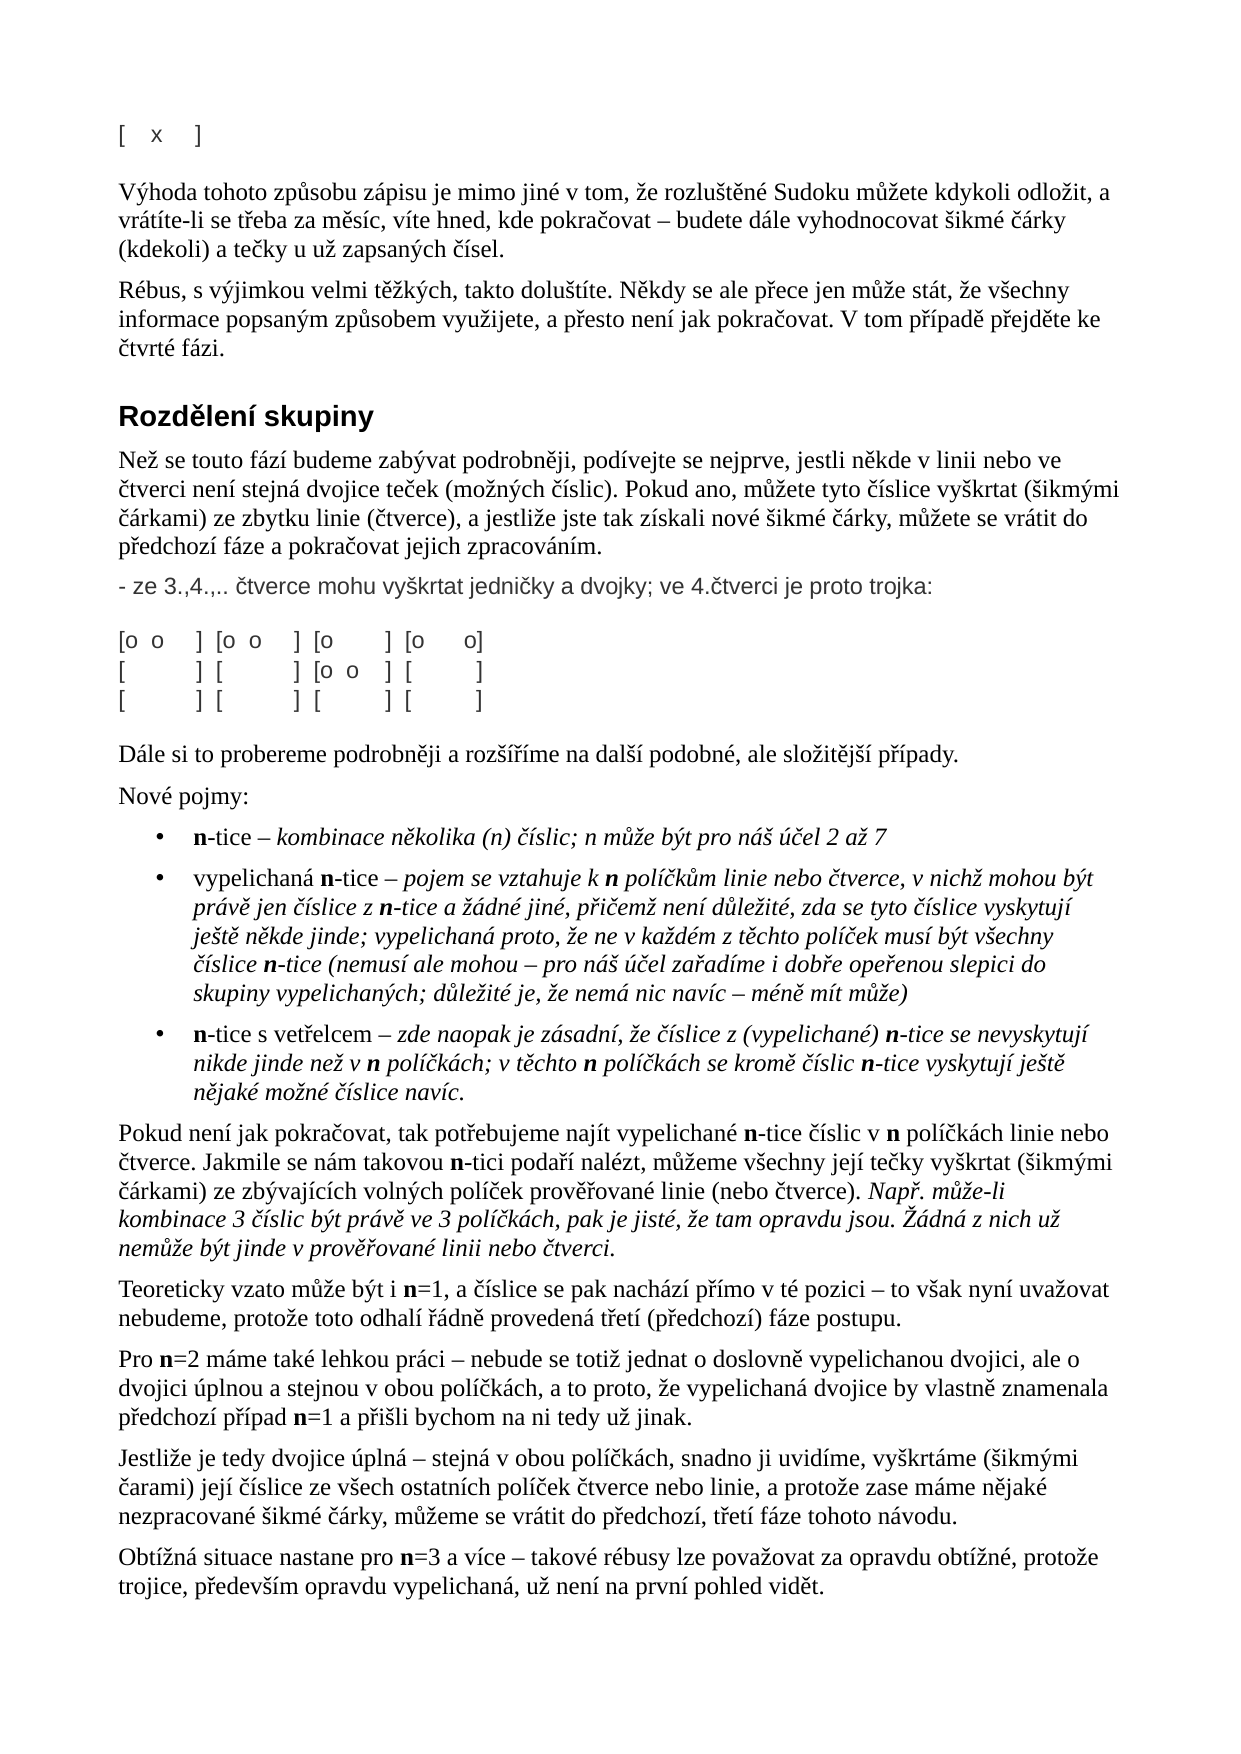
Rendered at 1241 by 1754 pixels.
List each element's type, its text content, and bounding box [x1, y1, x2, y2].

text Rébus, s výjimkou velmi těžkých, takto doluštíte. Někdy se ale přece jen může stát, že všechny informace popsaným způsobem využijete, a přesto není jak pokračovat. V tom případě přejděte ke čtvrté fázi. [118, 275, 1122, 362]
text Dále si to probereme podrobněji a rozšíříme na další podobné, ale složitější případy. [118, 739, 1122, 768]
text Jestliže je tedy dvojice úplná – stejná v obou políčkách, snadno ji uvidíme, vyškrtáme (šikmými čarami) její číslice ze všech ostatních políček čtverce nebo linie, a protože zase máme nějaké nezpracované šikmé čárky, můžeme se vrátit do předchozí, třetí fáze tohoto návodu. [118, 1443, 1122, 1529]
text [ ] [ ] [ ] [ ] [118, 683, 1122, 713]
text [ x ] [118, 118, 1122, 148]
list n-tice – kombinace několika (n) číslic; n může být pro náš účel 2 až 7 [156, 822, 1122, 851]
text Výhoda tohoto způsobu zápisu je mimo jiné v tom, že rozluštěné Sudoku můžete kdykoli odložit, a vrátíte-li se třeba za měsíc, víte hned, kde pokračovat – budete dále vyhodnocovat šikmé čárky (kdekoli) a tečky u už zapsaných čísel. [118, 177, 1122, 263]
text Pro n=2 máme také lehkou práci – nebude se totiž jednat o doslovně vypelichanou dvojici, ale o dvojici úplnou a stejnou v obou políčkách, a to proto, že vypelichaná dvojice by vlastně znamenala předchozí případ n=1 a přišli bychom na ni tedy už jinak. [118, 1344, 1122, 1431]
text Nové pojmy: [118, 781, 1122, 809]
text - ze 3.,4.,.. čtverce mohu vyškrtat jedničky a dvojky; ve 4.čtverci je proto trojka: [118, 573, 1122, 599]
subtitle Rozdělení skupiny [118, 399, 1122, 433]
text [o o ] [o o ] [o ] [o o] [118, 626, 1122, 653]
list n-tice s vetřelcem – zde naopak je zásadní, že číslice z (vypelichané) n-tice se nevyskytují nikde jinde než v n políčkách; v těchto n políčkách se kromě číslic n-tice vyskytují ještě nějaké možné číslice navíc. [156, 1019, 1122, 1106]
text Obtížná situace nastane pro n=3 a více – takové rébusy lze považovat za opravdu obtížné, protože trojice, především opravdu vypelichaná, už není na první pohled vidět. [118, 1542, 1122, 1599]
text Než se touto fází budeme zabývat podrobněji, podívejte se nejprve, jestli někde v linii nebo ve čtverci není stejná dvojice teček (možných číslic). Pokud ano, můžete tyto číslice vyškrtat (šikmými čárkami) ze zbytku linie (čtverce), a jestliže jste tak získali nové šikmé čárky, můžete se vrátit do předchozí fáze a pokračovat jejich zpracováním. [118, 445, 1122, 560]
list vypelichaná n-tice – pojem se vztahuje k n políčkům linie nebo čtverce, v nichž mohou být právě jen číslice z n-tice a žádné jiné, přičemž není důležité, zda se tyto číslice vyskytují ještě někde jinde; vypelichaná proto, že ne v každém z těchto políček musí být všechny číslice n-tice (nemusí ale mohou – pro náš účel zařadíme i dobře opeřenou slepici do skupiny vypelichaných; důležité je, že nemá nic navíc – méně mít může) [156, 863, 1122, 1007]
text Pokud není jak pokračovat, tak potřebujeme najít vypelichané n-tice číslic v n políčkách linie nebo čtverce. Jakmile se nám takovou n-tici podaří nalézt, můžeme všechny její tečky vyškrtat (šikmými čárkami) ze zbývajících volných políček prověřované linie (nebo čtverce). Např. může-li kombinace 3 číslic být právě ve 3 políčkách, pak je jisté, že tam opravdu jsou. Žádná z nich už nemůže být jinde v prověřované linii nebo čtverci. [118, 1118, 1122, 1262]
text [ ] [ ] [o o ] [ ] [118, 653, 1122, 683]
text Teoreticky vzato může být i n=1, a číslice se pak nachází přímo v té pozici – to však nyní uvažovat nebudeme, protože toto odhalí řádně provedená třetí (předchozí) fáze postupu. [118, 1274, 1122, 1332]
